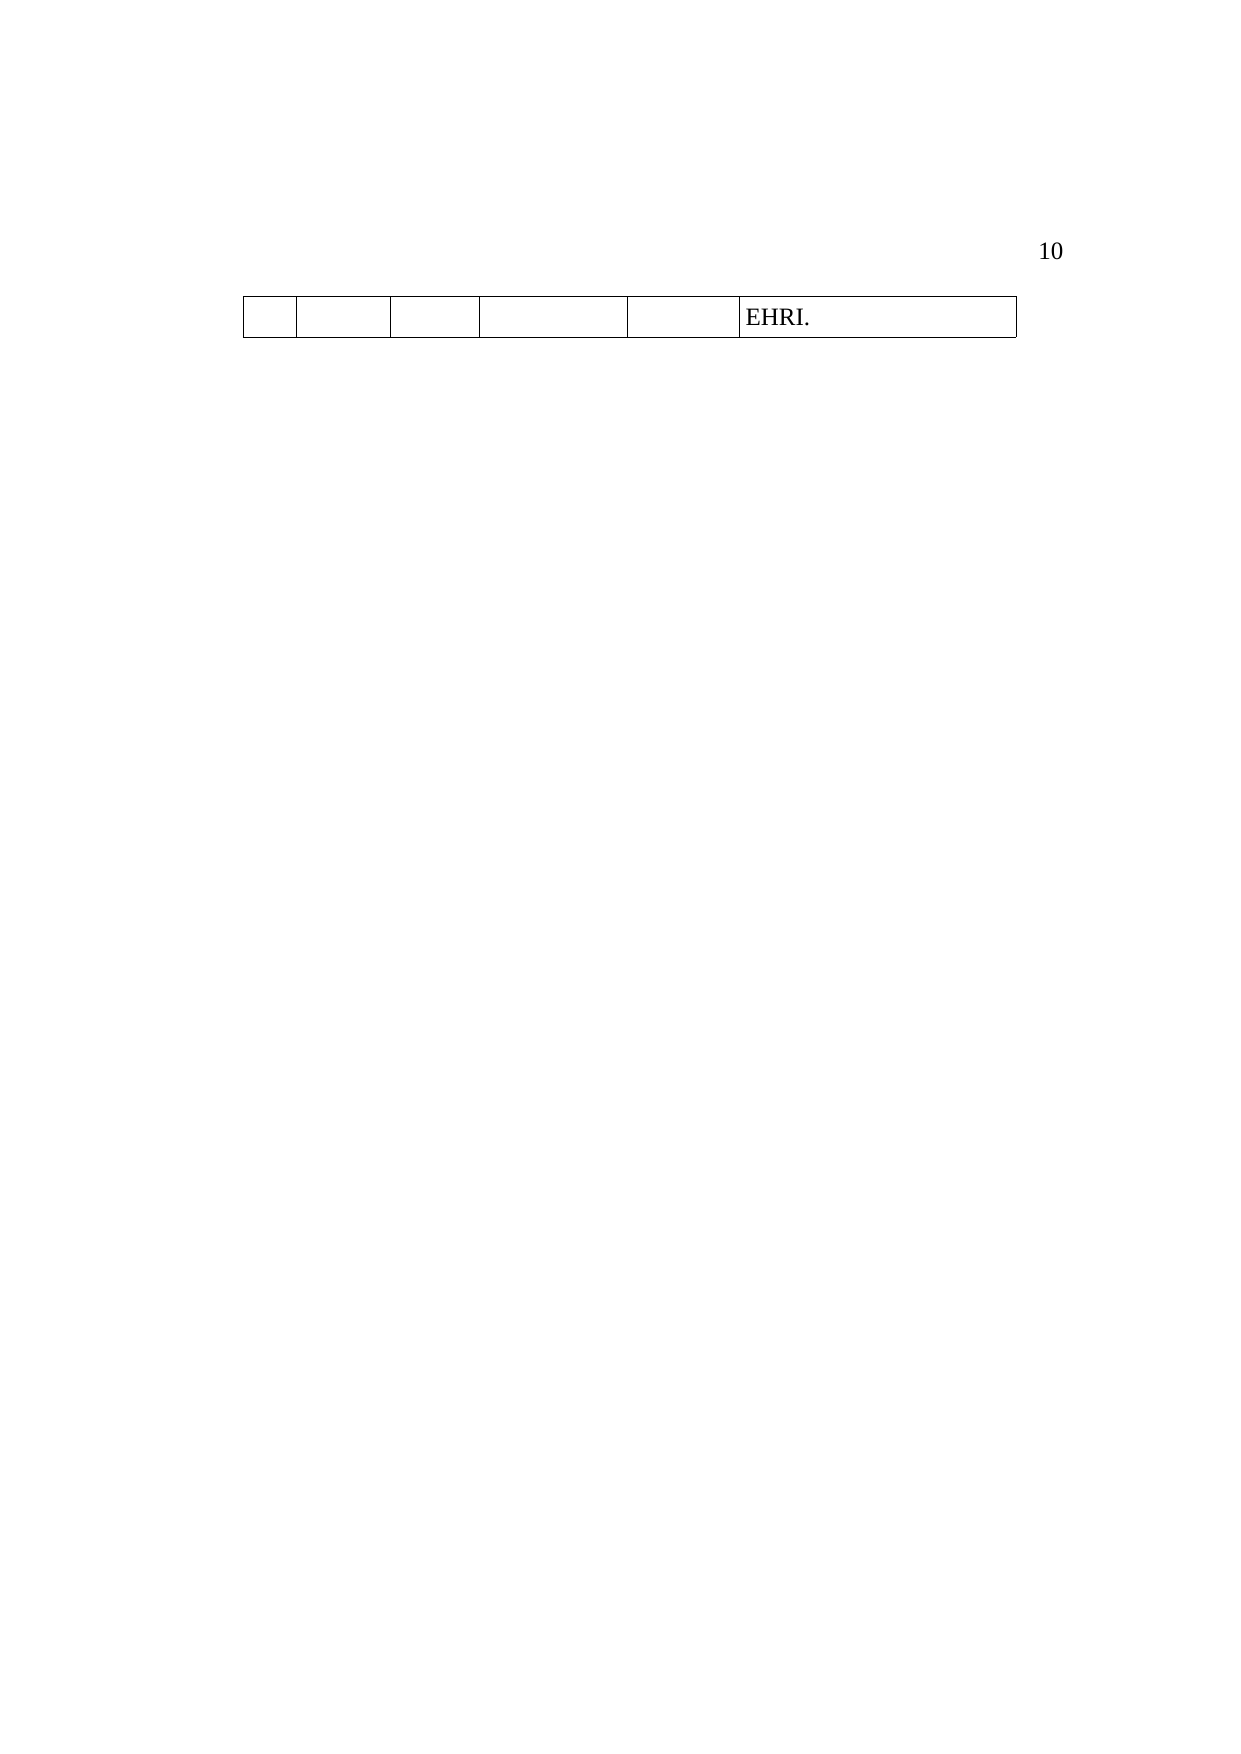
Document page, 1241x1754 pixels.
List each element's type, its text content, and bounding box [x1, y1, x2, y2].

table_cell EHRI. [740, 297, 1016, 337]
table_cell [628, 297, 739, 337]
table_cell [297, 297, 390, 337]
table_cell [244, 297, 296, 337]
table_cell [480, 297, 627, 337]
table_cell [391, 297, 479, 337]
